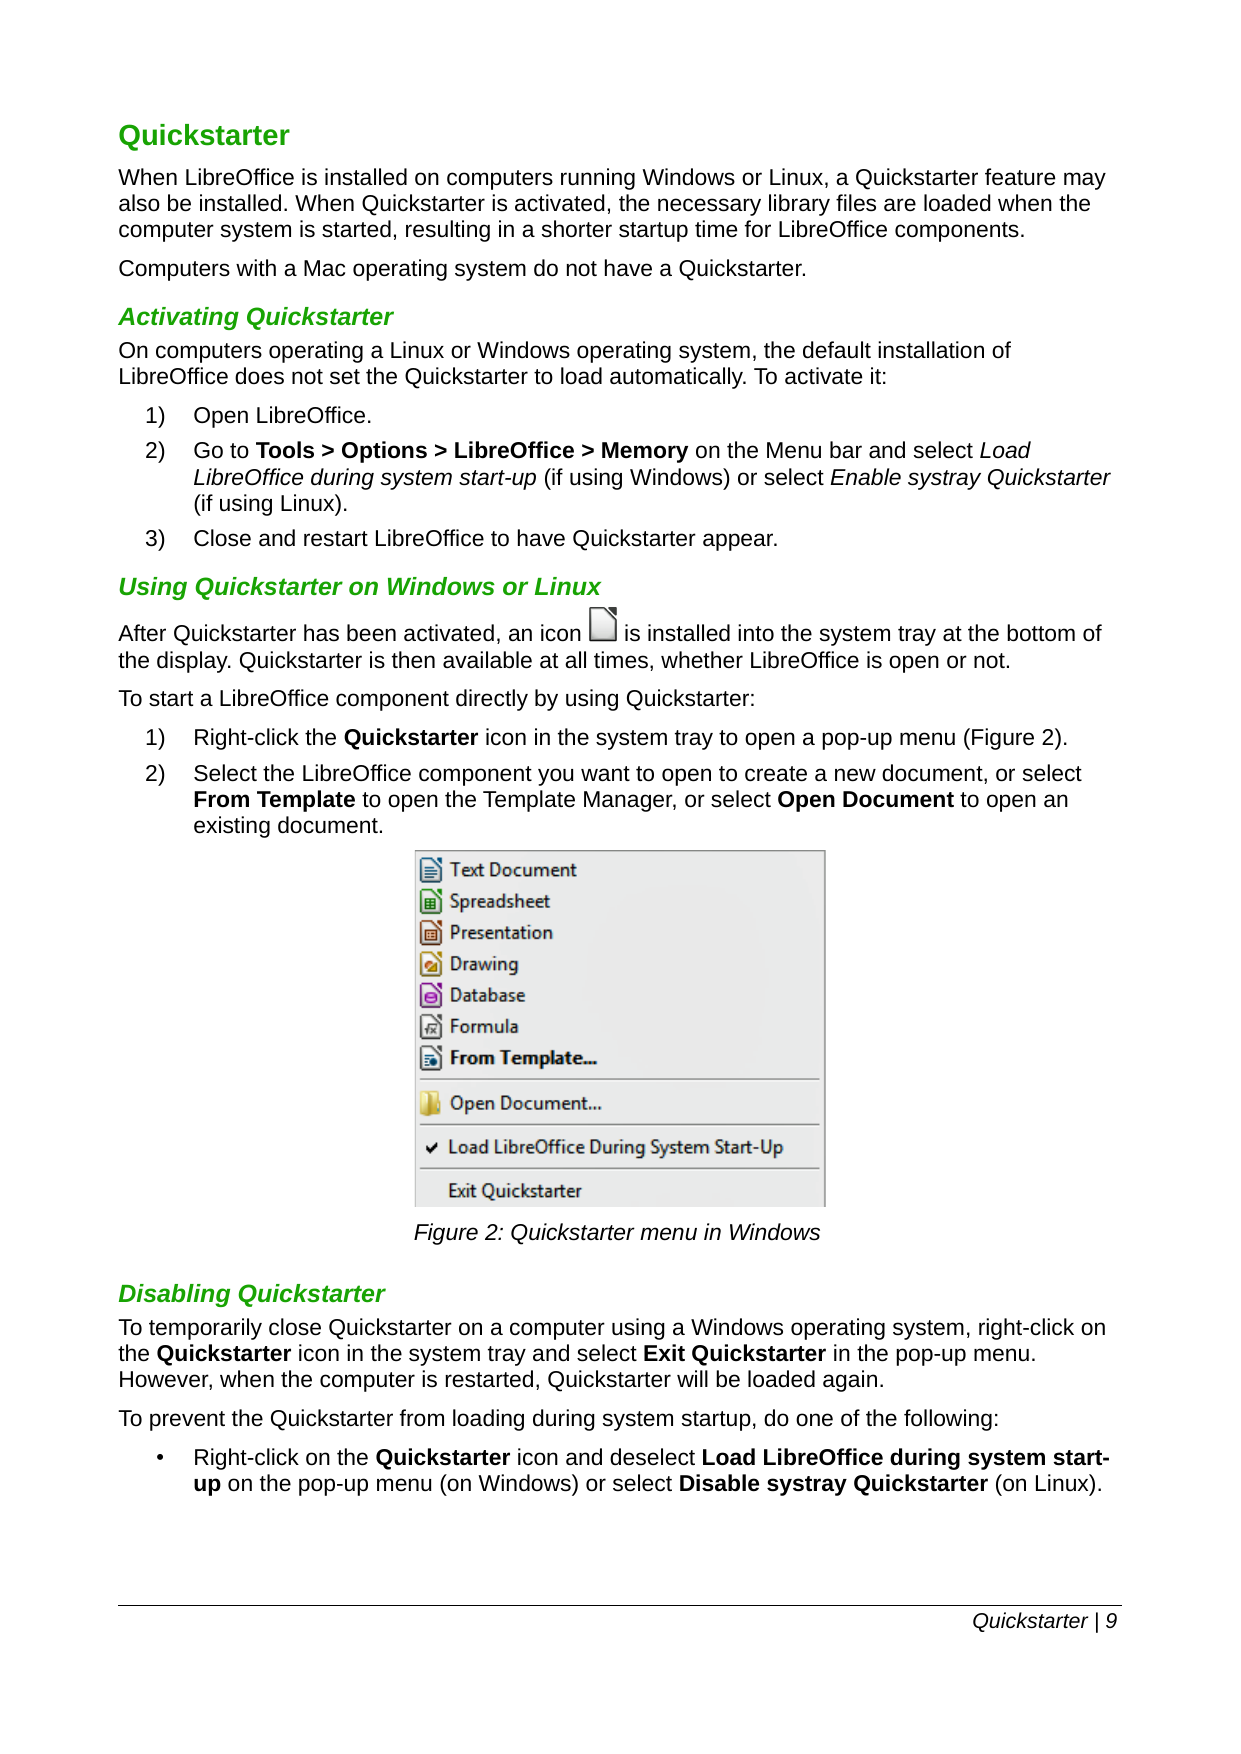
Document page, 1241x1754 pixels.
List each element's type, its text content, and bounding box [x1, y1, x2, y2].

list Close and restart LibreOffice to have Quickstarter appear. [165, 525, 1122, 551]
text When LibreOffice is installed on computers running Windows or Linux, a Quickstarter feature may also be installed. When Quickstarter is activated, the necessary library files are loaded when the computer system is started, resulting in a shorter startup time for LibreOffice components. [118, 163, 1122, 242]
list Right-click on the Quickstarter icon and deselect Load LibreOffice during system start-up on the pop-up menu (on Windows) or select Disable systray Quickstarter (on Linux). [156, 1444, 1122, 1497]
subtitle Disabling Quickstarter [118, 1279, 1122, 1308]
text To start a LibreOffice component directly by using Quickstarter: [118, 685, 1122, 712]
text To prevent the Quickstarter from loading during system startup, do one of the following: [118, 1405, 1122, 1431]
subtitle Using Quickstarter on Windows or Linux [118, 572, 1122, 601]
list Select the LibreOffice component you want to open to create a new document, or select From Template to open the Template Manager, or select Open Document to open an existing document. [165, 759, 1122, 838]
list Open LibreOffice. [165, 402, 1122, 428]
subtitle Quickstarter [118, 118, 1122, 152]
list Go to Tools > Options > LibreOffice > Memory on the Menu bar and select Load LibreOffice during system start-up (if using Windows) or select Enable systray Quickstarter (if using Linux). [165, 437, 1122, 516]
text Figure 2: Quickstarter menu in Windows [413, 1219, 827, 1245]
text After Quickstarter has been activated, an icon is installed into the system tray at the bottom of the display. Quickstarter is then available at all times, whether LibreOffice is open or not. [118, 607, 1122, 673]
list Right-click the Quickstarter icon in the system tray to open a pop-up menu (Figure 2). [165, 724, 1122, 751]
subtitle Activating Quickstarter [118, 302, 1122, 331]
text To temporarily close Quickstarter on a computer using a Windows operating system, right-click on the Quickstarter icon in the system tray and select Exit Quickstarter in the pop-up menu. However, when the computer is restarted, Quickstarter will be loaded again. [118, 1313, 1122, 1393]
text Computers with a Mac operating system do not have a Quickstarter. [118, 255, 1122, 281]
text On computers operating a Linux or Windows operating system, the default installation of LibreOffice does not set the Quickstarter to load automatically. To activate it: [118, 337, 1122, 389]
picture [414, 850, 826, 1207]
picture [588, 606, 618, 642]
